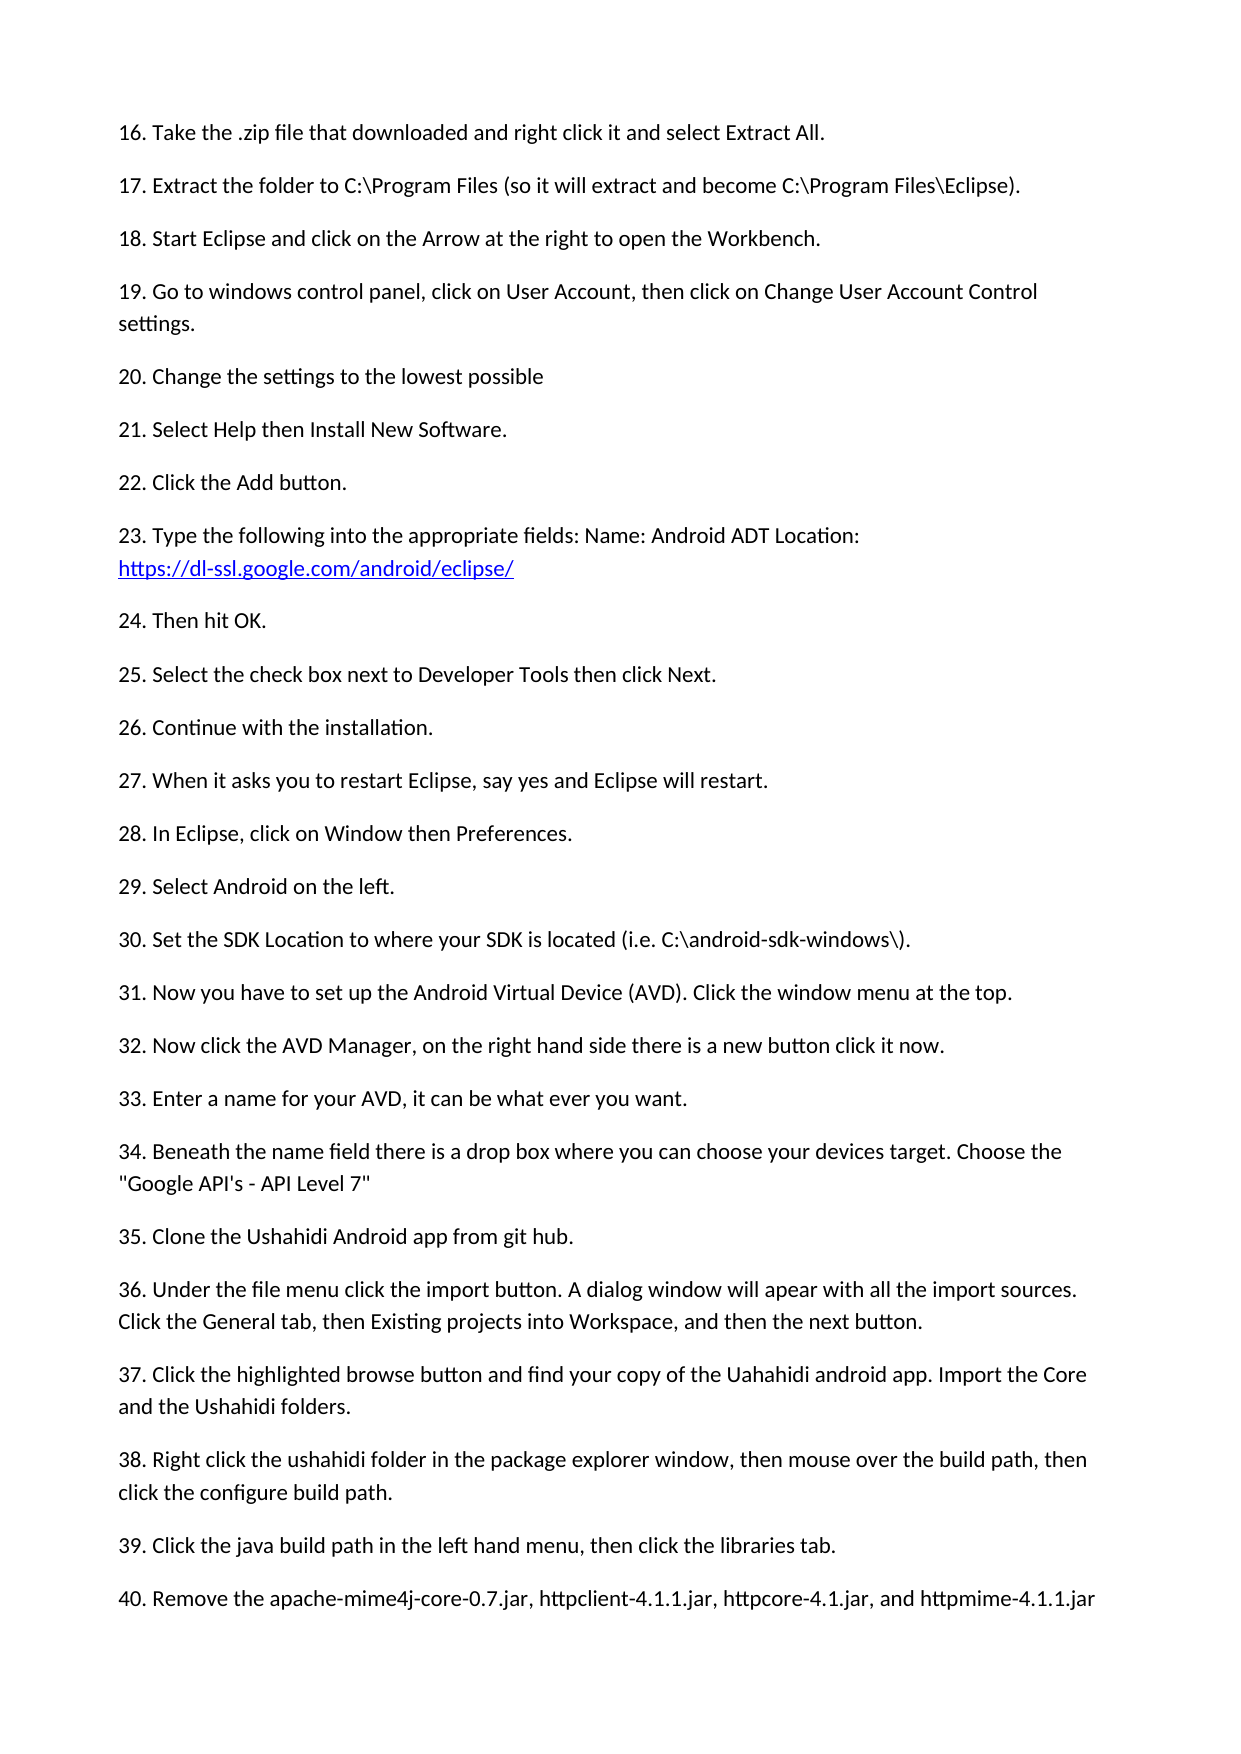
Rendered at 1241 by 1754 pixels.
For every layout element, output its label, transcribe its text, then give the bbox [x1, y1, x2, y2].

text 37. Click the highlighted browse button and find your copy of the Uahahidi android app. Import the Core and the Ushahidi folders. [118, 1360, 1122, 1421]
text 27. When it asks you to restart Eclipse, say yes and Eclipse will restart. [118, 766, 1122, 794]
text 34. Beneath the name field there is a drop box where you can choose your devices target. Choose the "Google API's - API Level 7" [118, 1137, 1122, 1197]
text 35. Clone the Ushahidi Android app from git hub. [118, 1222, 1122, 1250]
text 32. Now click the AVD Manager, on the right hand side there is a new button click it now. [118, 1031, 1122, 1059]
text 16. Take the .zip file that downloaded and right click it and select Extract All. [118, 118, 1122, 146]
text 25. Select the check box next to Developer Tools then click Next. [118, 660, 1122, 688]
text 23. Type the following into the appropriate fields: Name: Android ADT Location: https://dl-ssl.google.com/android/eclipse/ [118, 521, 1122, 582]
text 17. Extract the folder to C:\Program Files (so it will extract and become C:\Program Files\Eclipse). [118, 171, 1122, 199]
text 21. Select Help then Install New Software. [118, 415, 1122, 443]
text 22. Click the Add button. [118, 468, 1122, 496]
text 26. Continue with the installation. [118, 713, 1122, 741]
text 40. Remove the apache-mime4j-core-0.7.jar, httpclient-4.1.1.jar, httpcore-4.1.jar, and httpmime-4.1.1.jar [118, 1584, 1122, 1612]
text 39. Click the java build path in the left hand menu, then click the libraries tab. [118, 1531, 1122, 1559]
text 33. Enter a name for your AVD, it can be what ever you want. [118, 1084, 1122, 1112]
text 36. Under the file menu click the import button. A dialog window will apear with all the import sources. Click the General tab, then Existing projects into Workspace, and then the next button. [118, 1275, 1122, 1335]
text 29. Select Android on the left. [118, 872, 1122, 900]
text 28. In Eclipse, click on Window then Preferences. [118, 819, 1122, 847]
text 24. Then hit OK. [118, 607, 1122, 635]
text 18. Start Eclipse and click on the Arrow at the right to open the Workbench. [118, 224, 1122, 252]
text 30. Set the SDK Location to where your SDK is located (i.e. C:\android-sdk-windows\). [118, 925, 1122, 953]
text 20. Change the settings to the lowest possible [118, 362, 1122, 390]
text 31. Now you have to set up the Android Virtual Device (AVD). Click the window menu at the top. [118, 978, 1122, 1006]
text 38. Right click the ushahidi folder in the package explorer window, then mouse over the build path, then click the configure build path. [118, 1446, 1122, 1506]
text 19. Go to windows control panel, click on User Account, then click on Change User Account Control settings. [118, 277, 1122, 337]
